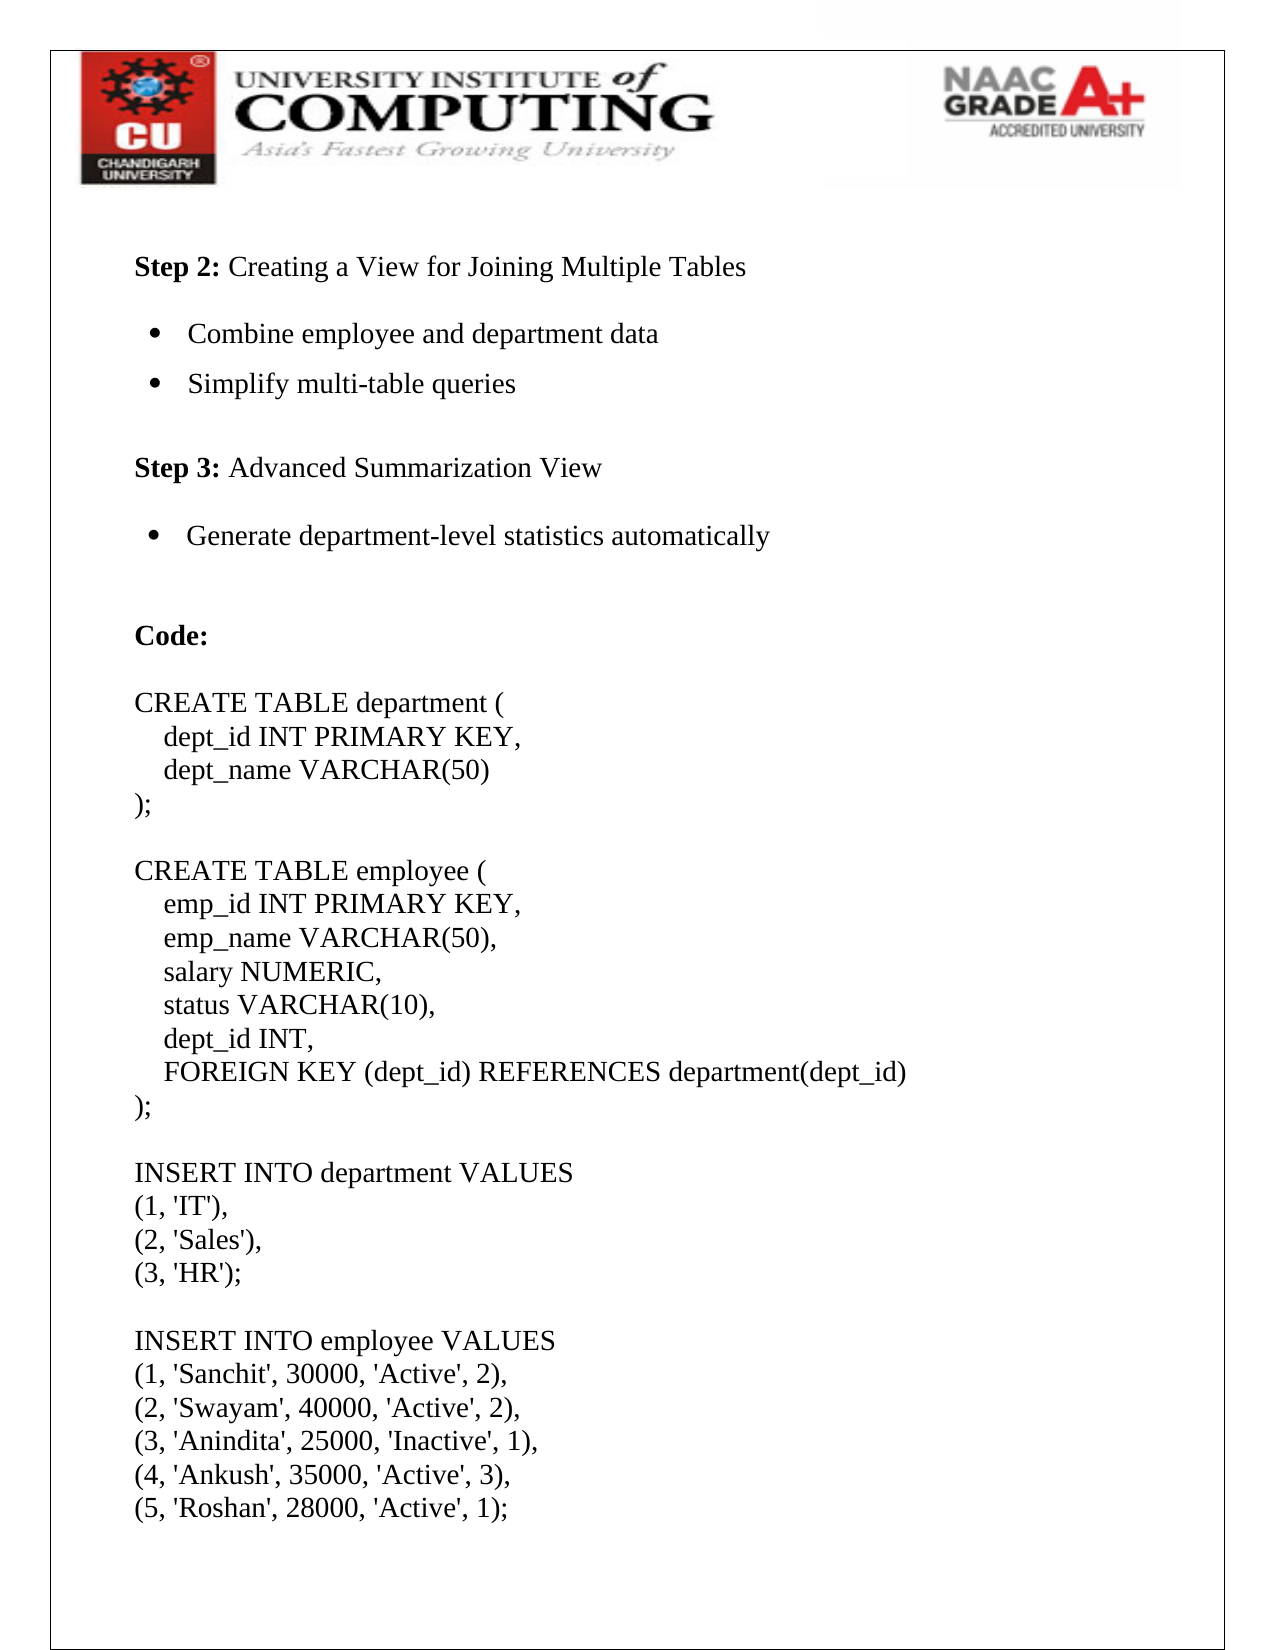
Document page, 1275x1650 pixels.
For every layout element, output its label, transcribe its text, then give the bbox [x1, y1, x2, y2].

text CREATE TABLE department ( dept_id INT PRIMARY KEY, dept_name VARCHAR(50) ); CREATE TABLE employee ( emp_id INT PRIMARY KEY, emp_name VARCHAR(50), salary NUMERIC, status VARCHAR(10), dept_id INT, FOREIGN KEY (dept_id) REFERENCES department(dept_id) ); INSERT INTO department VALUES (1, 'IT'), (2, 'Sales'), (3, 'HR'); INSERT INTO employee VALUES (1, 'Sanchit', 30000, 'Active', 2), (2, 'Swayam', 40000, 'Active', 2), (3, 'Anindita', 25000, 'Inactive', 1), (4, 'Ankush', 35000, 'Active', 3), (5, 'Roshan', 28000, 'Active', 1); [134, 652, 1200, 1557]
list Combine employee and department data [150, 316, 1200, 350]
list Generate department-level statistics automatically [149, 518, 1200, 551]
picture [75, 51, 1181, 188]
text Code: [134, 618, 1200, 652]
picture [75, 0, 1181, 50]
text Step 3: Advanced Summarization View [134, 451, 1200, 484]
text Step 2: Creating a View for Joining Multiple Tables [134, 249, 1200, 283]
list Simplify multi-table queries [150, 367, 1200, 400]
